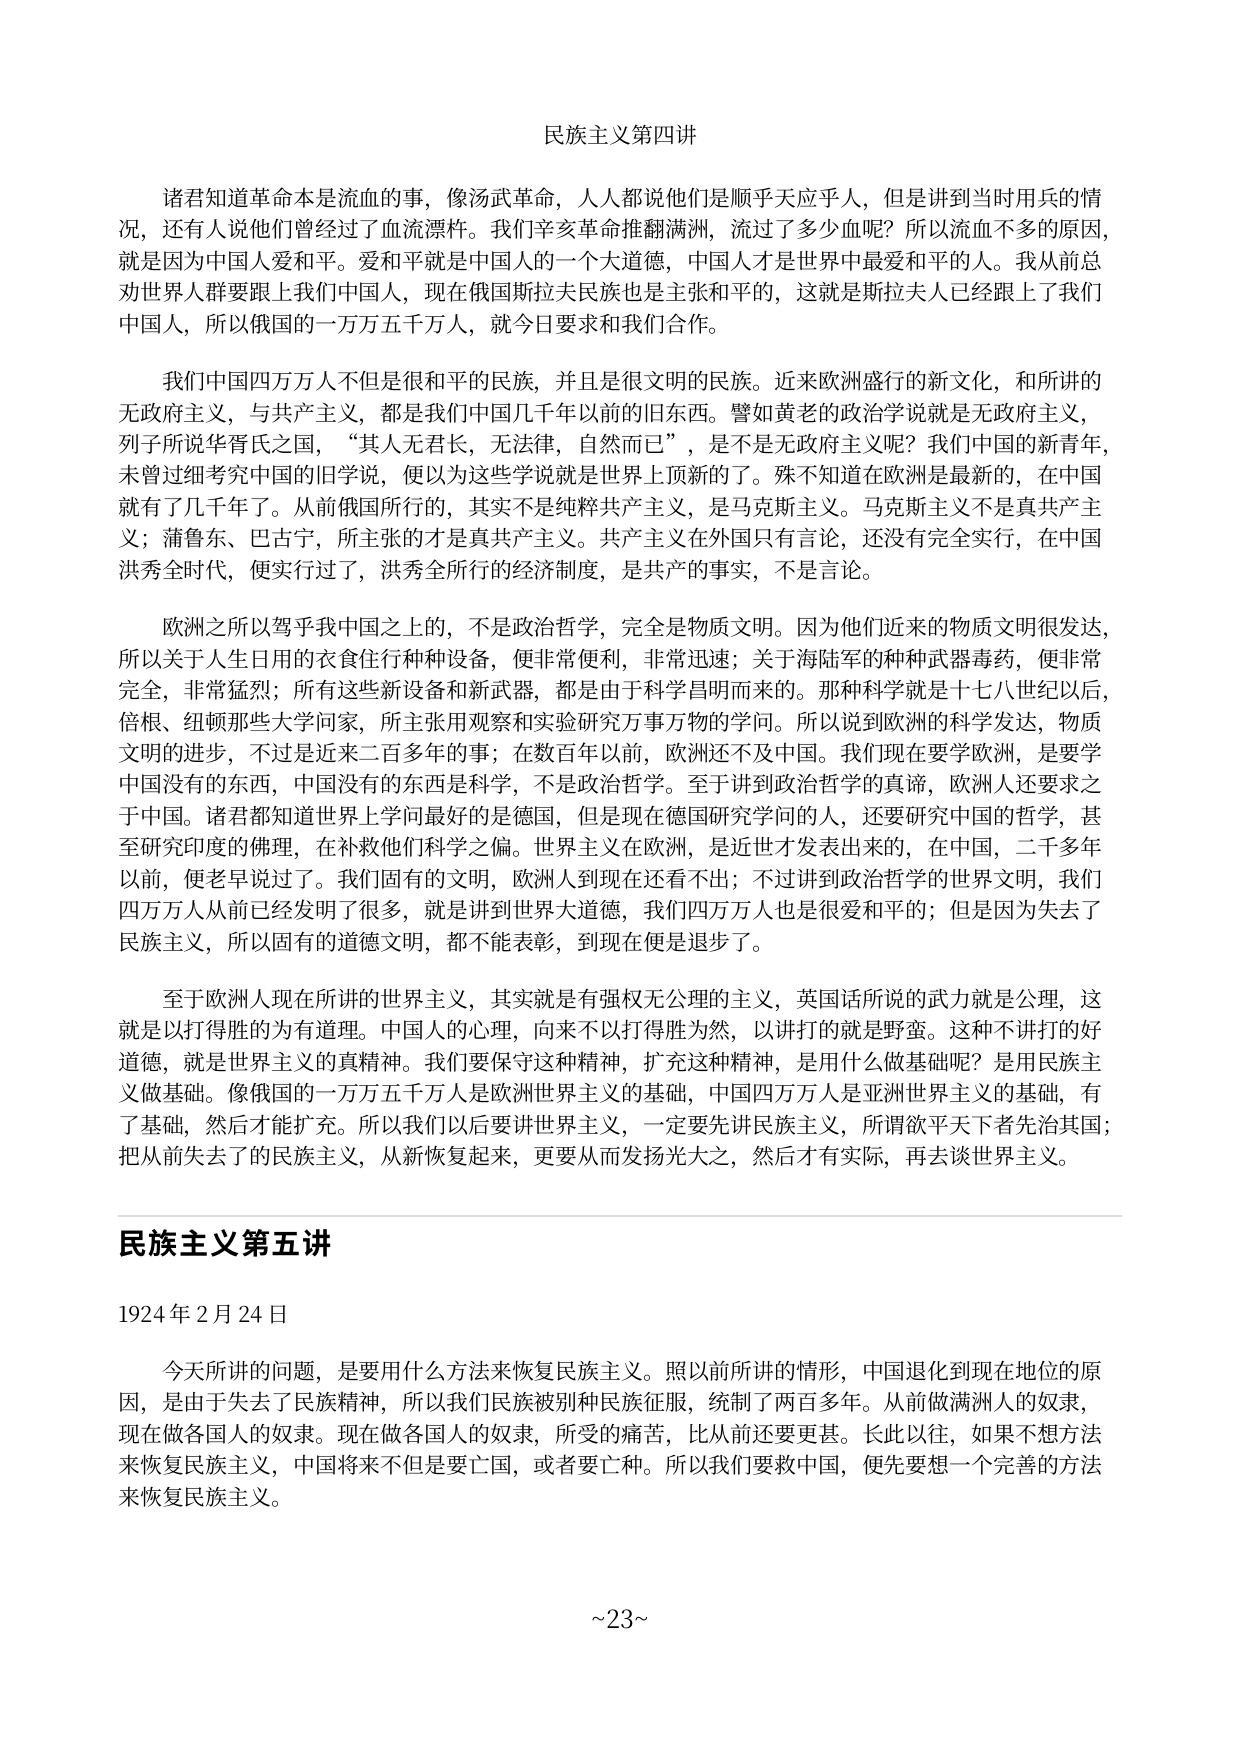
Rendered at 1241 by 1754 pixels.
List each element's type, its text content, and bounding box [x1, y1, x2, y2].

text 诸君知道革命本是流血的事，像汤武革命，人人都说他们是顺乎天应乎人，但是讲到当时用兵的情况，还有人说他们曾经过了血流漂杵。我们辛亥革命推翻满洲，流过了多少血呢？所以流血不多的原因，就是因为中国人爱和平。爱和平就是中国人的一个大道德，中国人才是世界中最爱和平的人。我从前总劝世界人群要跟上我们中国人，现在俄国斯拉夫民族也是主张和平的，这就是斯拉夫人已经跟上了我们中国人，所以俄国的一万万五千万人，就今日要求和我们合作。 [118, 181, 1122, 338]
text 今天所讲的问题，是要用什么方法来恢复民族主义。照以前所讲的情形，中国退化到现在地位的原因，是由于失去了民族精神，所以我们民族被别种民族征服，统制了两百多年。从前做满洲人的奴隶，现在做各国人的奴隶。现在做各国人的奴隶，所受的痛苦，比从前还要更甚。长此以往，如果不想方法来恢复民族主义，中国将来不但是要亡国，或者要亡种。所以我们要救中国，便先要想一个完善的方法来恢复民族主义。 [118, 1354, 1122, 1511]
text 我们中国四万万人不但是很和平的民族，并且是很文明的民族。近来欧洲盛行的新文化，和所讲的无政府主义，与共产主义，都是我们中国几千年以前的旧东西。譬如黄老的政治学说就是无政府主义，列子所说华胥氏之国，“其人无君长，无法律，自然而已”，是不是无政府主义呢？我们中国的新青年，未曾过细考究中国的旧学说，便以为这些学说就是世界上顶新的了。殊不知道在欧洲是最新的，在中国就有了几千年了。从前俄国所行的，其实不是纯粹共产主义，是马克斯主义。马克斯主义不是真共产主义；蒲鲁东、巴古宁，所主张的才是真共产主义。共产主义在外国只有言论，还没有完全实行，在中国洪秀全时代，便实行过了，洪秀全所行的经济制度，是共产的事实，不是言论。 [118, 364, 1122, 584]
text 欧洲之所以驾乎我中国之上的，不是政治哲学，完全是物质文明。因为他们近来的物质文明很发达，所以关于人生日用的衣食住行种种设备，便非常便利，非常迅速；关于海陆军的种种武器毒药，便非常完全，非常猛烈；所有这些新设备和新武器，都是由于科学昌明而来的。那种科学就是十七八世纪以后，倍根、纽顿那些大学问家，所主张用观察和实验研究万事万物的学问。所以说到欧洲的科学发达，物质文明的进步，不过是近来二百多年的事；在数百年以前，欧洲还不及中国。我们现在要学欧洲，是要学中国没有的东西，中国没有的东西是科学，不是政治哲学。至于讲到政治哲学的真谛，欧洲人还要求之于中国。诸君都知道世界上学问最好的是德国，但是现在德国研究学问的人，还要研究中国的哲学，甚至研究印度的佛理，在补救他们科学之偏。世界主义在欧洲，是近世才发表出来的，在中国，二千多年以前，便老早说过了。我们固有的文明，欧洲人到现在还看不出；不过讲到政治哲学的世界文明，我们四万万人从前已经发明了很多，就是讲到世界大道德，我们四万万人也是很爱和平的；但是因为失去了民族主义，所以固有的道德文明，都不能表彰，到现在便是退步了。 [118, 610, 1122, 956]
text 至于欧洲人现在所讲的世界主义，其实就是有强权无公理的主义，英国话所说的武力就是公理，这就是以打得胜的为有道理。中国人的心理，向来不以打得胜为然，以讲打的就是野蛮。这种不讲打的好道德，就是世界主义的真精神。我们要保守这种精神，扩充这种精神，是用什么做基础呢？是用民族主义做基础。像俄国的一万万五千万人是欧洲世界主义的基础，中国四万万人是亚洲世界主义的基础，有了基础，然后才能扩充。所以我们以后要讲世界主义，一定要先讲民族主义，所谓欲平天下者先治其国；把从前失去了的民族主义，从新恢复起来，更要从而发扬光大之，然后才有实际，再去谈世界主义。 [118, 982, 1122, 1171]
text 1924年2月24日 [118, 1297, 1122, 1328]
subtitle 民族主义第五讲 [118, 1217, 1122, 1263]
